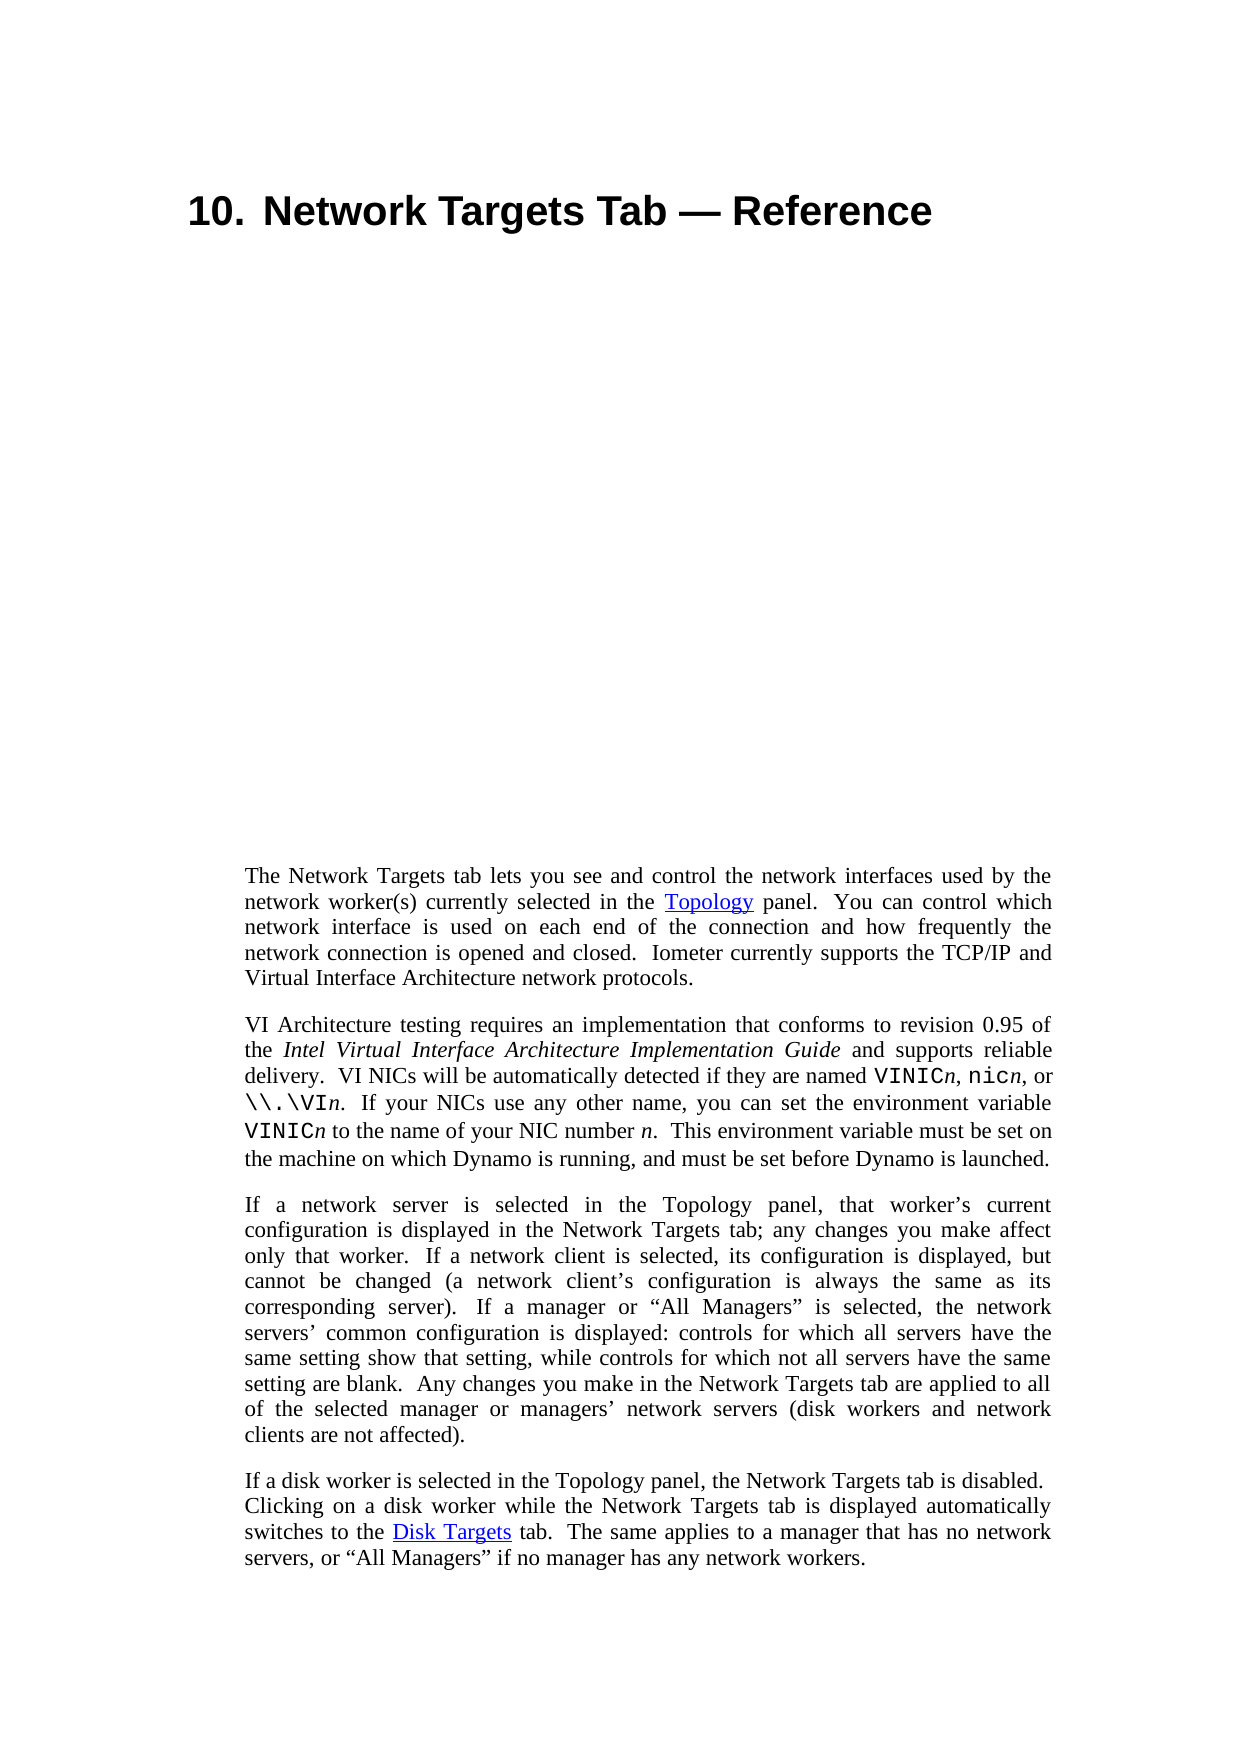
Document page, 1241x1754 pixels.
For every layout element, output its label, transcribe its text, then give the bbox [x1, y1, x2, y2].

text VI Architecture testing requires an implementation that conforms to revision 0.95 of the Intel Virtual Interface Architecture Implementation Guide and supports reliable delivery. VI NICs will be automatically detected if they are named VINICn, nicn, or \\.\VIn. If your NICs use any other name, you can set the environment variable VINICn to the name of your NIC number n. This environment variable must be set on the machine on which Dynamo is running, and must be set before Dynamo is launched. [244, 1012, 1053, 1171]
text The Network Targets tab lets you see and control the network interfaces used by the network worker(s) currently selected in the Topology panel. You can control which network interface is used on each end of the connection and how frequently the network connection is opened and closed. Iometer currently supports the TCP/IP and Virtual Interface Architecture network protocols. [244, 863, 1053, 991]
text If a disk worker is selected in the Topology panel, the Network Targets tab is disabled. Clicking on a disk worker while the Network Targets tab is displayed automatically switches to the Disk Targets tab. The same applies to a manager that has no network servers, or “All Managers” if no manager has any network workers. [244, 1468, 1053, 1570]
text If a network server is selected in the Topology panel, that worker’s current configuration is displayed in the Network Targets tab; any changes you make affect only that worker. If a network client is selected, its configuration is displayed, but cannot be changed (a network client’s configuration is always the same as its corresponding server). If a manager or “All Managers” is selected, the network servers’ common configuration is displayed: controls for which all servers have the same setting show that setting, while controls for which not all servers have the same setting are blank. Any changes you make in the Network Targets tab are applied to all of the selected manager or managers’ network servers (disk workers and network clients are not affected). [244, 1192, 1053, 1447]
subtitle 10. Network Targets Tab — Reference [187, 187, 1053, 234]
